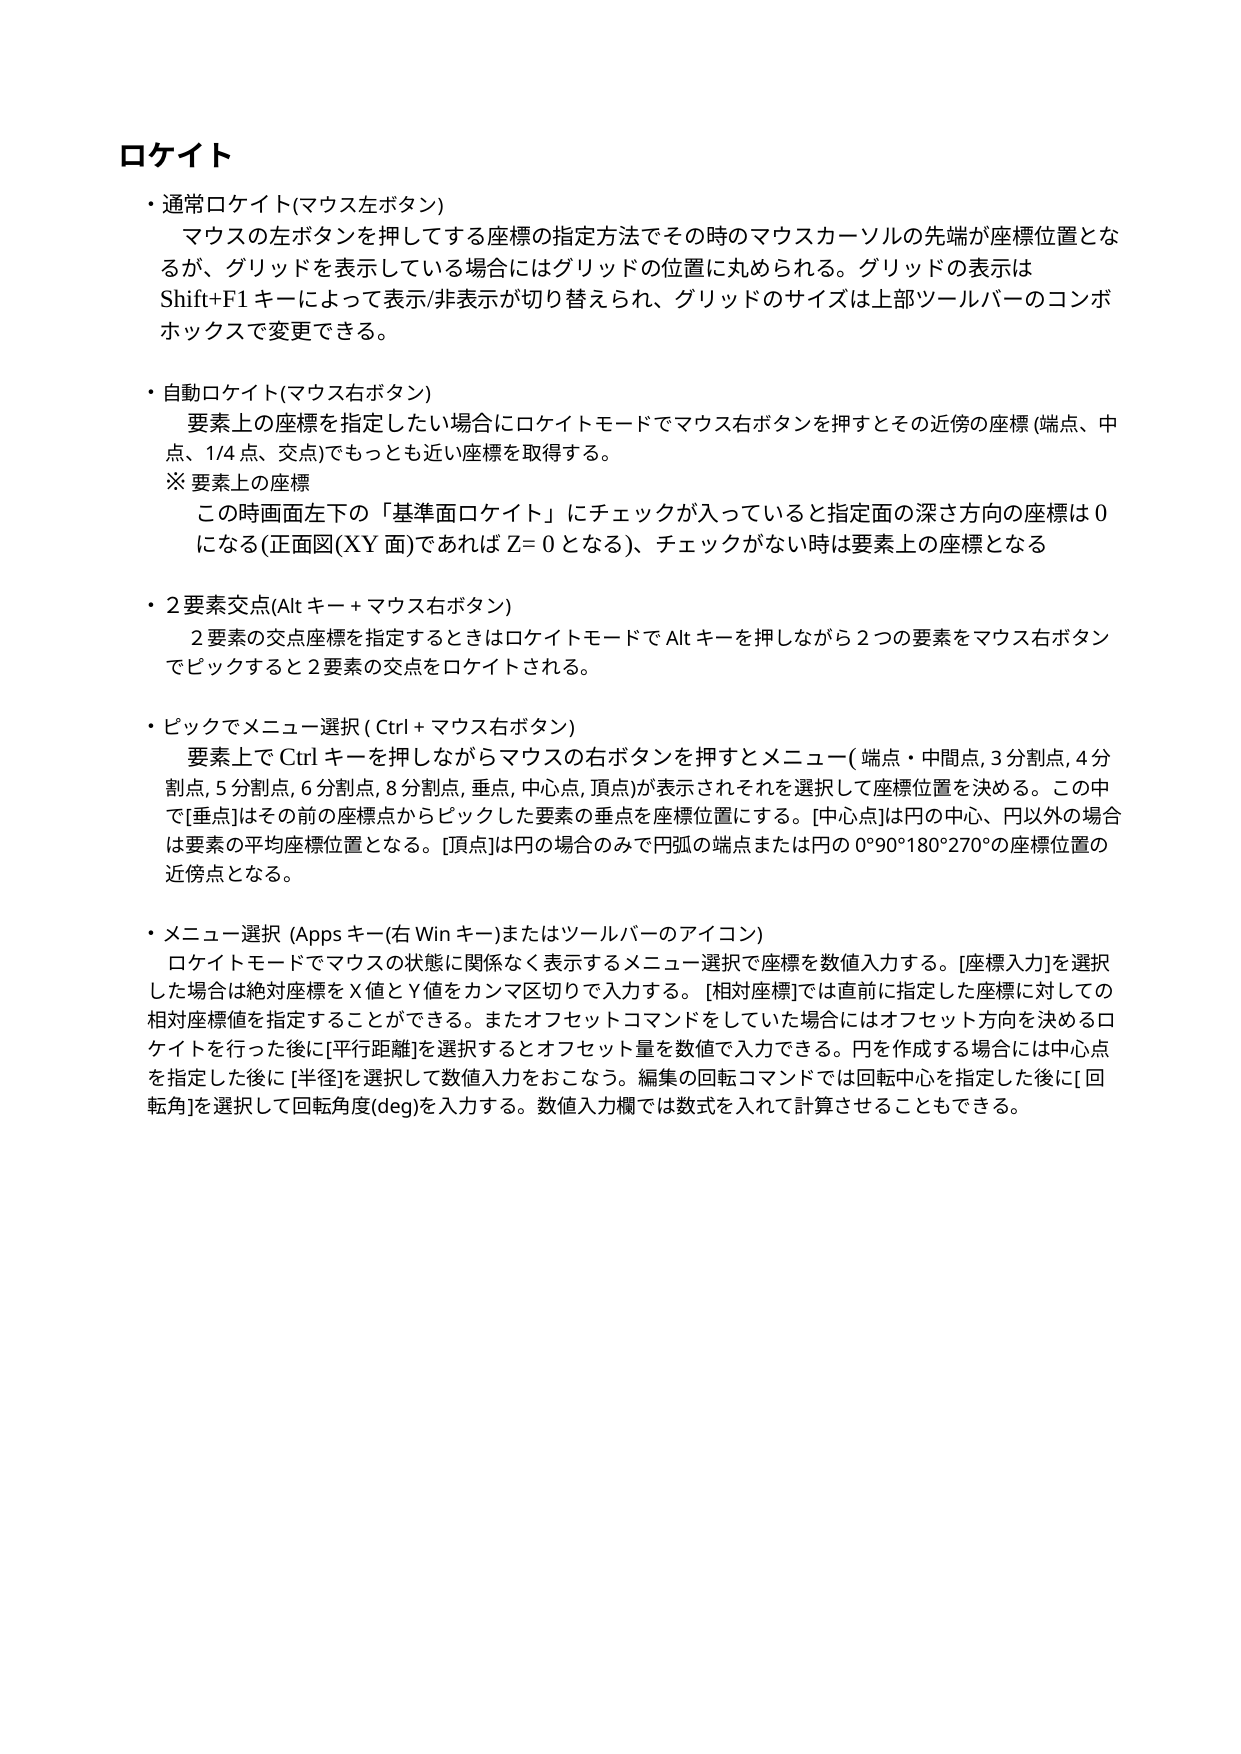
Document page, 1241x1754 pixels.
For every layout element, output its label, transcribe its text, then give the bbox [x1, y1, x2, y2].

text ２要素の交点座標を指定するときはロケイトモードでAltキーを押しながら２つの要素をマウス右ボタンでピックすると２要素の交点をロケイトされる。 [165, 619, 1122, 680]
text ・通常ロケイト(マウス左ボタン) [118, 187, 1122, 219]
subtitle ロケイト [118, 133, 1122, 175]
text ロケイトモードでマウスの状態に関係なく表示するメニュー選択で座標を数値入力する。[座標入力]を選択した場合は絶対座標をX値とY値をカンマ区切りで入力する。 [相対座標]では直前に指定した座標に対しての相対座標値を指定することができる。またオフセットコマンドをしていた場合にはオフセット方向を決めるロケイトを行った後に[平行距離]を選択するとオフセット量を数値で入力できる。円を作成する場合には中心点を指定した後に [半径]を選択して数値入力をおこなう。編集の回転コマンドでは回転中心を指定した後に[ 回転角]を選択して回転角度(deg)を入力する。数値入力欄では数式を入れて計算させることもできる。 [148, 947, 1122, 1120]
text ・２要素交点(Altキー + マウス右ボタン) [118, 588, 1122, 619]
text ・自動ロケイト(マウス右ボタン) [118, 374, 1122, 406]
text マウスの左ボタンを押してする座標の指定方法でその時のマウスカーソルの先端が座標位置となるが、グリッドを表示している場合にはグリッドの位置に丸められる。グリッドの表示はShift+F1キーによって表示/非表示が切り替えられ、グリッドのサイズは上部ツールバーのコンボホックスで変更できる。 [159, 219, 1122, 346]
text ・メニュー選択 (Appsキー(右Winキー)またはツールバーのアイコン) [118, 916, 1122, 947]
text 要素上でCtrlキーを押しながらマウスの右ボタンを押すとメニュー( 端点・中間点, 3分割点, 4分割点, 5分割点, 6分割点, 8分割点, 垂点, 中心点, 頂点)が表示されそれを選択して座標位置を決める。この中で[垂点]はその前の座標点からピックした要素の垂点を座標位置にする。[中心点]は円の中心、円以外の場合は要素の平均座標位置となる。[頂点]は円の場合のみで円弧の端点または円の0°90°180°270°の座標位置の近傍点となる。 [165, 740, 1122, 887]
text この時画面左下の「基準面ロケイト」にチェックが入っていると指定面の深さ方向の座標は0になる(正面図(XY面)であれば Z= 0となる)、チェックがない時は要素上の座標となる [195, 496, 1122, 559]
text 要素上の座標を指定したい場合にロケイトモードでマウス右ボタンを押すとその近傍の座標 (端点、中点、1/4点、交点)でもっとも近い座標を取得する。 [165, 406, 1122, 467]
text ※ 要素上の座標 [165, 467, 1122, 496]
text ・ピックでメニュー選択 ( Ctrl + マウス右ボタン) [118, 709, 1122, 740]
